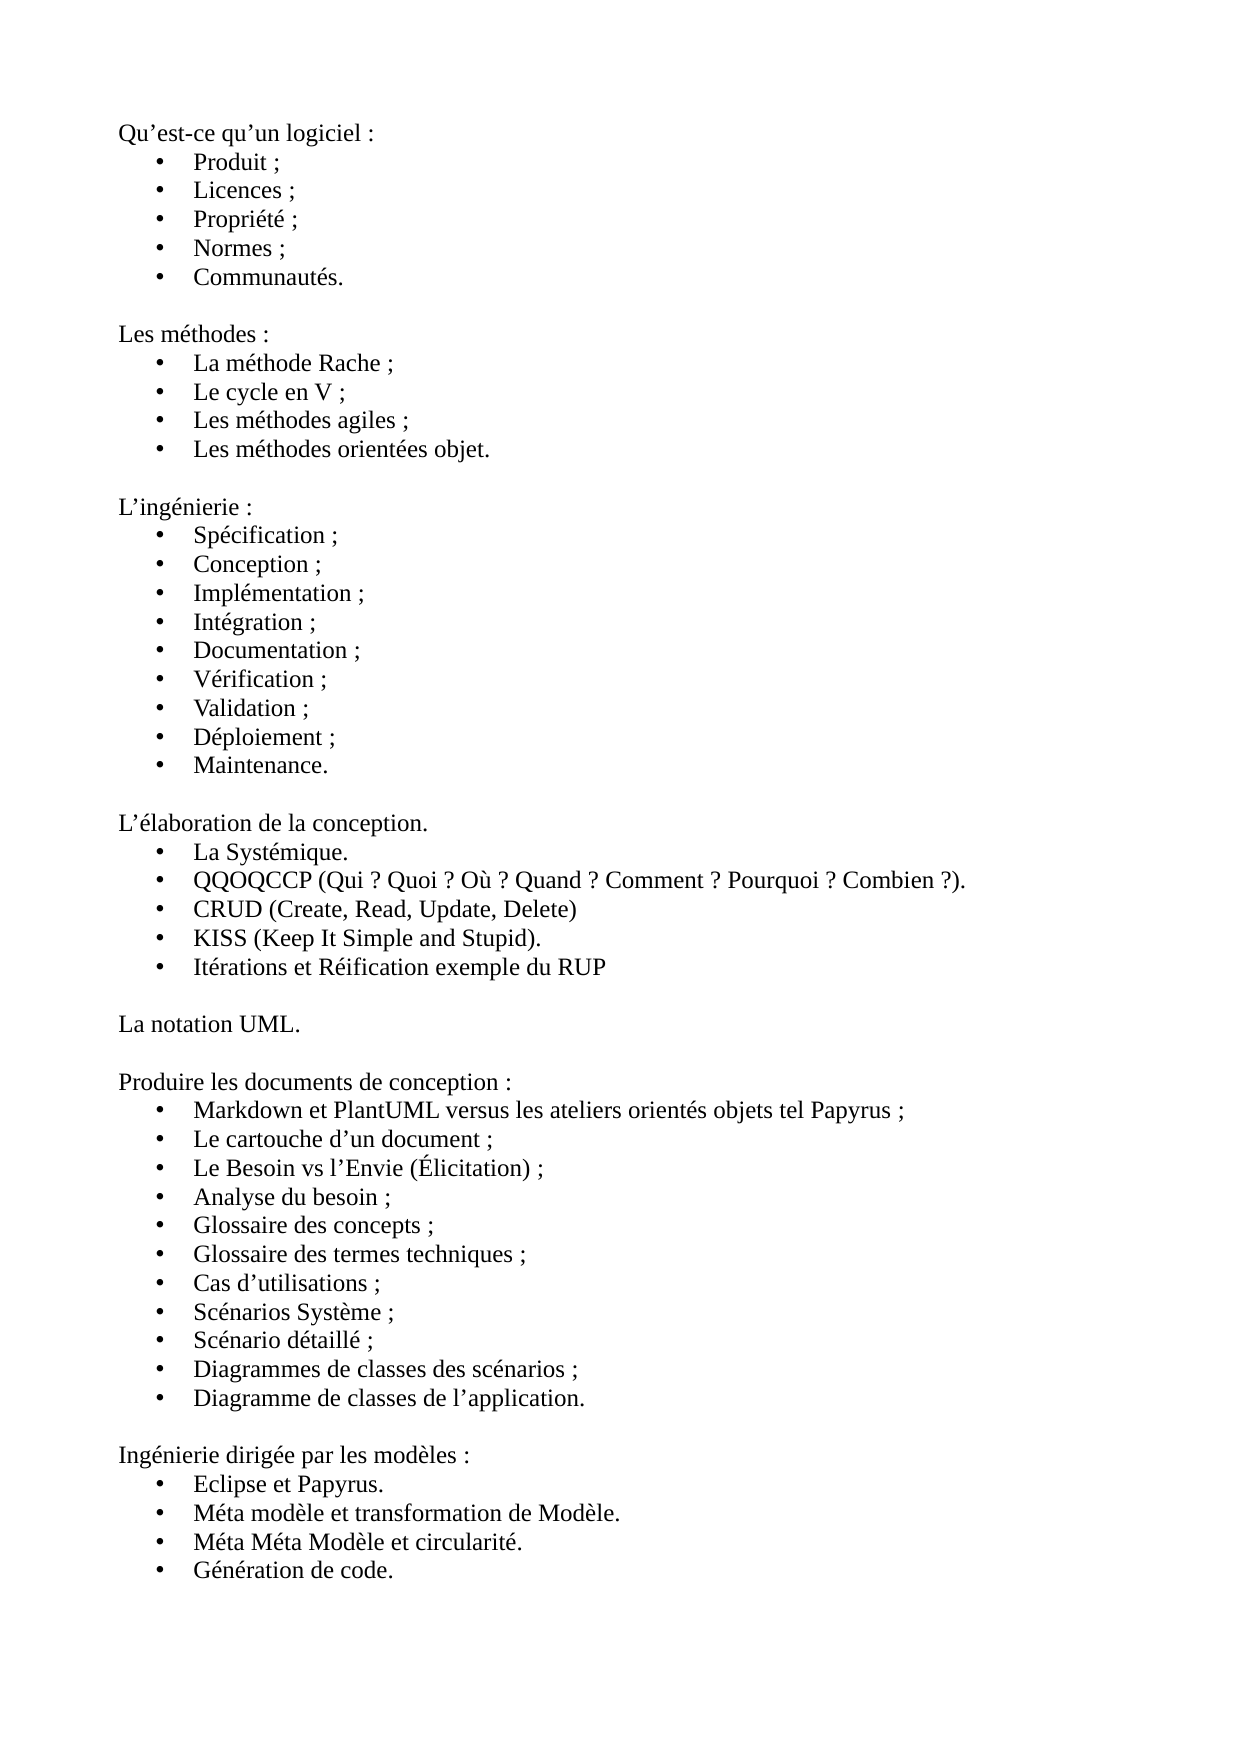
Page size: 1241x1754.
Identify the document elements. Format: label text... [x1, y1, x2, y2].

list KISS (Keep It Simple and Stupid). [156, 923, 1122, 952]
list Propriété ; [156, 204, 1122, 233]
list Le cycle en V ; [156, 377, 1122, 406]
list Génération de code. [156, 1556, 1122, 1584]
list La méthode Rache ; [156, 348, 1122, 377]
list Diagrammes de classes des scénarios ; [156, 1354, 1122, 1383]
list Maintenance. [156, 751, 1122, 779]
list Implémentation ; [156, 578, 1122, 607]
text L’élaboration de la conception. [118, 808, 1122, 837]
list Markdown et PlantUML versus les ateliers orientés objets tel Papyrus ; [156, 1096, 1122, 1124]
list Les méthodes orientées objet. [156, 434, 1122, 463]
list Méta modèle et transformation de Modèle. [156, 1498, 1122, 1527]
text Ingénierie dirigée par les modèles : [118, 1441, 1122, 1469]
list Scénarios Système ; [156, 1297, 1122, 1326]
list Itérations et Réification exemple du RUP [156, 952, 1122, 981]
list Validation ; [156, 693, 1122, 722]
list La Systémique. [156, 837, 1122, 866]
list Scénario détaillé ; [156, 1326, 1122, 1354]
list Licences ; [156, 176, 1122, 204]
list Le Besoin vs l’Envie (Élicitation) ; [156, 1153, 1122, 1182]
list Diagramme de classes de l’application. [156, 1383, 1122, 1412]
list Glossaire des concepts ; [156, 1211, 1122, 1239]
list Glossaire des termes techniques ; [156, 1239, 1122, 1268]
text L’ingénierie : [118, 492, 1122, 521]
list Analyse du besoin ; [156, 1182, 1122, 1211]
list Cas d’utilisations ; [156, 1268, 1122, 1297]
text La notation UML. [118, 1009, 1122, 1038]
list Communautés. [156, 262, 1122, 291]
list Conception ; [156, 549, 1122, 578]
list Produit ; [156, 147, 1122, 176]
list Normes ; [156, 233, 1122, 262]
list Documentation ; [156, 636, 1122, 664]
list Déploiement ; [156, 722, 1122, 751]
list QQOQCCP (Qui ? Quoi ? Où ? Quand ? Comment ? Pourquoi ? Combien ?). [156, 866, 1122, 894]
text Produire les documents de conception : [118, 1067, 1122, 1096]
list Méta Méta Modèle et circularité. [156, 1527, 1122, 1556]
list CRUD (Create, Read, Update, Delete) [156, 894, 1122, 923]
list Les méthodes agiles ; [156, 406, 1122, 434]
list Spécification ; [156, 521, 1122, 549]
list Vérification ; [156, 664, 1122, 693]
list Intégration ; [156, 607, 1122, 636]
list Eclipse et Papyrus. [156, 1469, 1122, 1498]
text Qu’est-ce qu’un logiciel : [118, 118, 1122, 147]
list Le cartouche d’un document ; [156, 1124, 1122, 1153]
text Les méthodes : [118, 319, 1122, 348]
